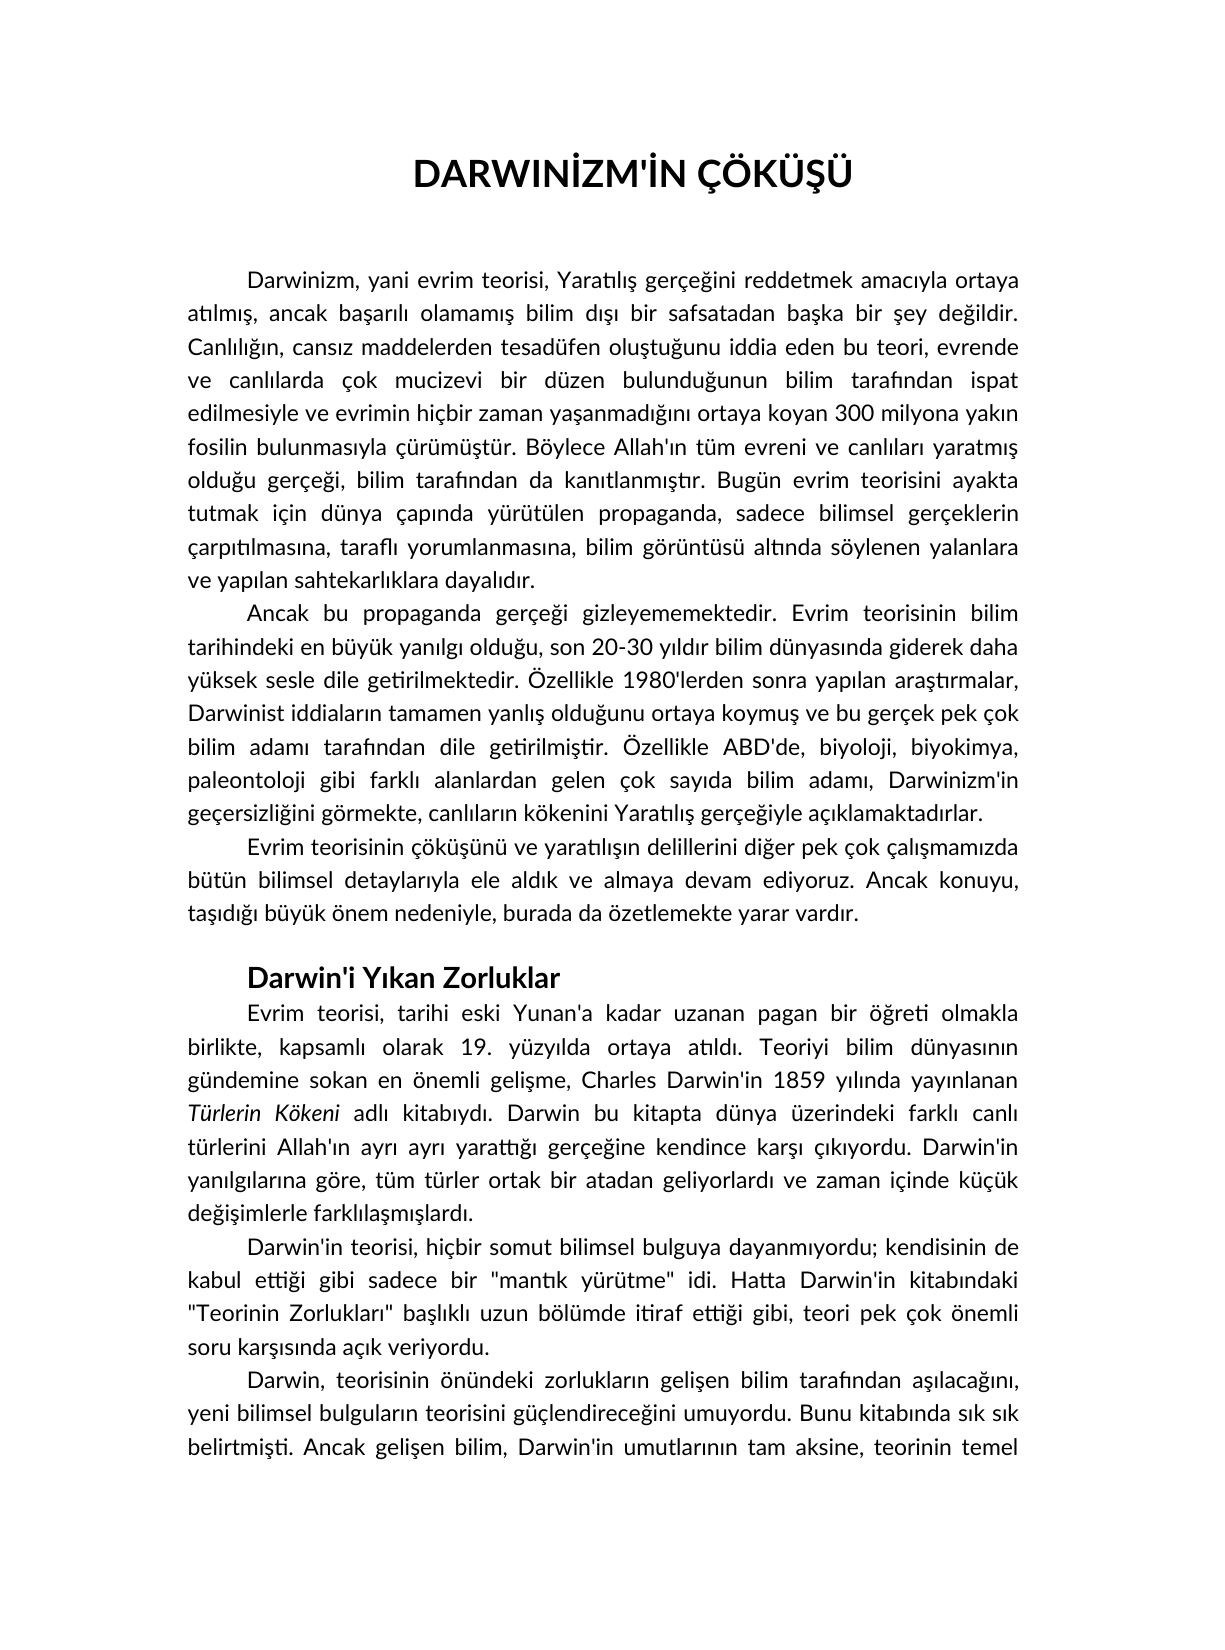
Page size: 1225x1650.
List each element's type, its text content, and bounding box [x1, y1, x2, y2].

text Darwin'in teorisi, hiçbir somut bilimsel bulguya dayanmıyordu; kendisinin de kabul ettiği gibi sadece bir "mantık yürütme" idi. Hatta Darwin'in kitabındaki "Teorinin Zorlukları" başlıklı uzun bölümde itiraf ettiği gibi, teori pek çok önemli soru karşısında açık veriyordu. [187, 1228, 1020, 1362]
text Darwin'i Yıkan Zorluklar [187, 962, 1020, 995]
text Evrim teorisinin çöküşünü ve yaratılışın delillerini diğer pek çok çalışmamızda bütün bilimsel detaylarıyla ele aldık ve almaya devam ediyoruz. Ancak konuyu, taşıdığı büyük önem nedeniyle, burada da özetlemekte yarar vardır. [187, 828, 1020, 928]
text Evrim teorisi, tarihi eski Yunan'a kadar uzanan pagan bir öğreti olmakla birlikte, kapsamlı olarak 19. yüzyılda ortaya atıldı. Teoriyi bilim dünyasının gündemine sokan en önemli gelişme, Charles Darwin'in 1859 yılında yayınlanan Türlerin Kökeni adlı kitabıydı. Darwin bu kitapta dünya üzerindeki farklı canlı türlerini Allah'ın ayrı ayrı yarattığı gerçeğine kendince karşı çıkıyordu. Darwin'in yanılgılarına göre, tüm türler ortak bir atadan geliyorlardı ve zaman içinde küçük değişimlerle farklılaşmışlardı. [187, 995, 1020, 1228]
text Darwinizm, yani evrim teorisi, Yaratılış gerçeğini reddetmek amacıyla ortaya atılmış, ancak başarılı olamamış bilim dışı bir safsatadan başka bir şey değildir. Canlılığın, cansız maddelerden tesadüfen oluştuğunu iddia eden bu teori, evrende ve canlılarda çok mucizevi bir düzen bulunduğunun bilim tarafından ispat edilmesiyle ve evrimin hiçbir zaman yaşanmadığını ortaya koyan 300 milyona yakın fosilin bulunmasıyla çürümüştür. Böylece Allah'ın tüm evreni ve canlıları yaratmış olduğu gerçeği, bilim tarafından da kanıtlanmıştır. Bugün evrim teorisini ayakta tutmak için dünya çapında yürütülen propaganda, sadece bilimsel gerçeklerin çarpıtılmasına, taraflı yorumlanmasına, bilim görüntüsü altında söylenen yalanlara ve yapılan sahtekarlıklara dayalıdır. [187, 262, 1020, 595]
text Ancak bu propaganda gerçeği gizleyememektedir. Evrim teorisinin bilim tarihindeki en büyük yanılgı olduğu, son 20-30 yıldır bilim dünyasında giderek daha yüksek sesle dile getirilmektedir. Özellikle 1980'lerden sonra yapılan araştırmalar, Darwinist iddiaların tamamen yanlış olduğunu ortaya koymuş ve bu gerçek pek çok bilim adamı tarafından dile getirilmiştir. Özellikle ABD'de, biyoloji, biyokimya, paleontoloji gibi farklı alanlardan gelen çok sayıda bilim adamı, Darwinizm'in geçersizliğini görmekte, canlıların kökenini Yaratılış gerçeğiyle açıklamaktadırlar. [187, 595, 1020, 828]
text Darwin, teorisinin önündeki zorlukların gelişen bilim tarafından aşılacağını, yeni bilimsel bulguların teorisini güçlendireceğini umuyordu. Bunu kitabında sık sık belirtmişti. Ancak gelişen bilim, Darwin'in umutlarının tam aksine, teorinin temel [187, 1362, 1020, 1462]
text DARWINİZM'İN ÇÖKÜŞÜ [187, 150, 1020, 195]
